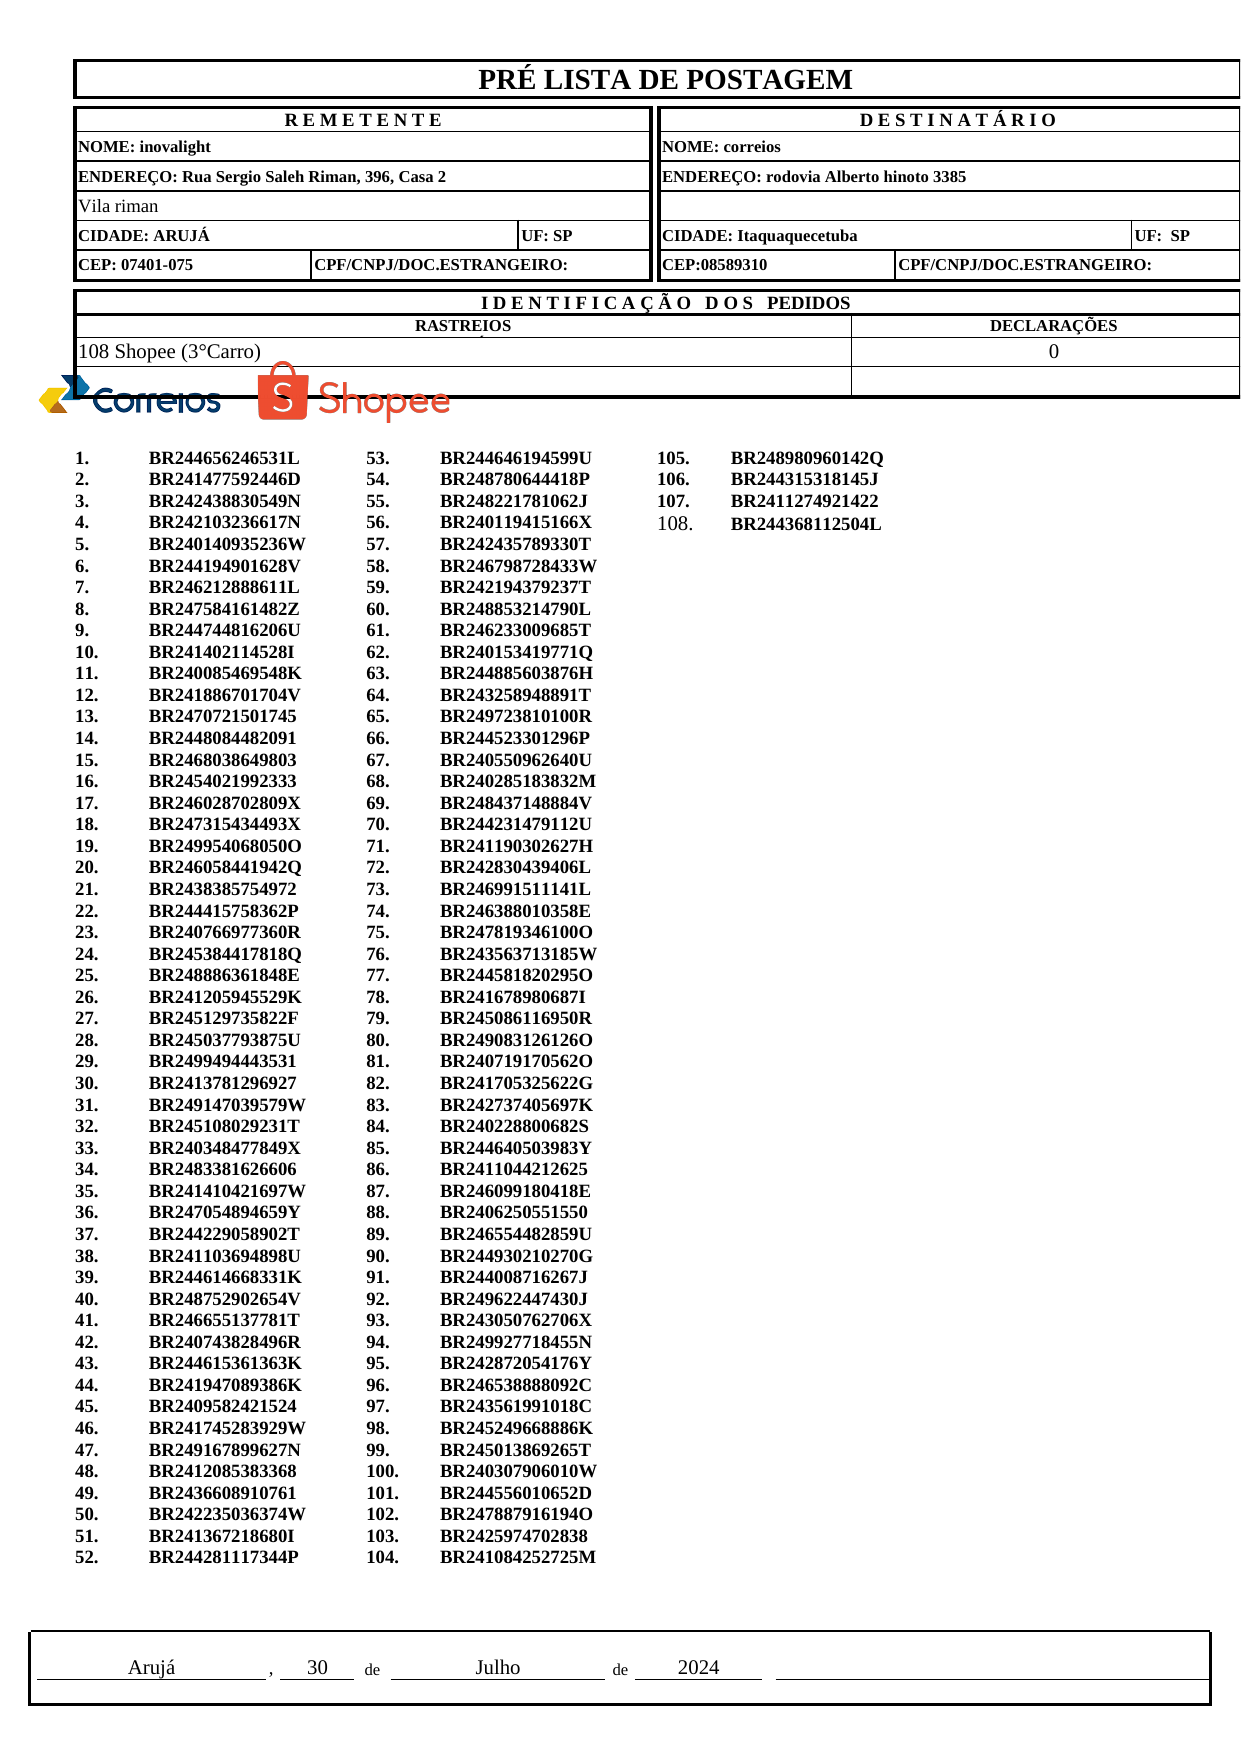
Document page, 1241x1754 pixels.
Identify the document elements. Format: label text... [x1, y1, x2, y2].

list BR241705325622G [366, 1072, 620, 1093]
list BR244646194599U [366, 447, 620, 468]
list BR240348477849X [75, 1137, 329, 1158]
list BR248853214790L [366, 598, 620, 619]
list BR244281117344P [75, 1546, 329, 1568]
list BR241103694898U [75, 1244, 329, 1266]
list BR246655137781T [75, 1309, 329, 1331]
list BR246099180418E [366, 1180, 620, 1201]
list BR245384417818Q [75, 943, 329, 964]
list BR2412085383368 [75, 1460, 329, 1482]
list BR246388010358E [366, 899, 620, 921]
list BR243561991018C [366, 1395, 620, 1417]
list BR244229058902T [75, 1223, 329, 1244]
list BR243563713185W [366, 943, 620, 964]
list BR247584161482Z [75, 598, 329, 619]
list BR244640503983Y [366, 1137, 620, 1158]
list BR241947089386K [75, 1374, 329, 1395]
list BR242103236617N [75, 511, 329, 533]
list BR240719170562O [366, 1050, 620, 1072]
list BR2411044212625 [366, 1158, 620, 1180]
list BR248221781062J [366, 490, 620, 511]
list BR2454021992333 [75, 770, 329, 792]
list BR241402114528I [75, 641, 329, 662]
list BR244415758362P [75, 899, 329, 921]
list BR241477592446D [75, 468, 329, 490]
list BR241886701704V [75, 684, 329, 705]
list BR240228800682S [366, 1115, 620, 1137]
list BR246233009685T [366, 619, 620, 641]
list BR244008716267J [366, 1266, 620, 1288]
list BR241190302627H [366, 835, 620, 856]
list BR241410421697W [75, 1180, 329, 1201]
list BR2483381626606 [75, 1158, 329, 1180]
list BR240285183832M [366, 770, 620, 792]
list BR2499494443531 [75, 1050, 329, 1072]
list BR245013869265T [366, 1438, 620, 1460]
list BR249927718455N [366, 1331, 620, 1352]
list BR246212888611L [75, 576, 329, 598]
list BR240085469548K [75, 662, 329, 684]
list BR246028702809X [75, 792, 329, 813]
list BR244315318145J [657, 468, 911, 490]
list BR241678980687I [366, 986, 620, 1007]
list BR245086116950R [366, 1007, 620, 1029]
list BR240307906010W [366, 1460, 620, 1482]
list BR240550962640U [366, 748, 620, 770]
list BR2413781296927 [75, 1072, 329, 1093]
list BR240153419771Q [366, 641, 620, 662]
list BR249954068050O [75, 835, 329, 856]
list BR248752902654V [75, 1288, 329, 1309]
list BR242872054176Y [366, 1352, 620, 1374]
list BR247819346100O [366, 921, 620, 943]
list BR247887916194O [366, 1503, 620, 1525]
list BR2406250551550 [366, 1201, 620, 1223]
list BR241745283929W [75, 1417, 329, 1438]
list BR247315434493X [75, 813, 329, 835]
list BR246538888092C [366, 1374, 620, 1395]
list BR242194379237T [366, 576, 620, 598]
list BR245129735822F [75, 1007, 329, 1029]
list BR241084252725M [366, 1546, 620, 1568]
list BR248980960142Q [657, 447, 911, 468]
list BR247054894659Y [75, 1201, 329, 1223]
list BR244656246531L [75, 447, 329, 468]
list BR244556010652D [366, 1482, 620, 1503]
list BR244885603876H [366, 662, 620, 684]
list BR242438830549N [75, 490, 329, 511]
list BR244615361363K [75, 1352, 329, 1374]
list BR2436608910761 [75, 1482, 329, 1503]
list BR2409582421524 [75, 1395, 329, 1417]
list BR244930210270G [366, 1244, 620, 1266]
list BR246554482859U [366, 1223, 620, 1244]
list BR246991511141L [366, 878, 620, 899]
list BR243050762706X [366, 1309, 620, 1331]
list BR242435789330T [366, 533, 620, 554]
list BR240766977360R [75, 921, 329, 943]
list BR241205945529K [75, 986, 329, 1007]
list BR244744816206U [75, 619, 329, 641]
list BR2470721501745 [75, 705, 329, 727]
list BR244581820295O [366, 964, 620, 986]
list BR244194901628V [75, 554, 329, 576]
list BR246058441942Q [75, 856, 329, 878]
list BR249622447430J [366, 1288, 620, 1309]
list BR248886361848E [75, 964, 329, 986]
list BR242830439406L [366, 856, 620, 878]
list BR248780644418P [366, 468, 620, 490]
list BR241367218680I [75, 1525, 329, 1546]
list BR245108029231T [75, 1115, 329, 1137]
list BR249167899627N [75, 1438, 329, 1460]
list BR246798728433W [366, 554, 620, 576]
list BR240119415166X [366, 511, 620, 533]
list BR2468038649803 [75, 748, 329, 770]
list BR248437148884V [366, 792, 620, 813]
list BR2448084482091 [75, 727, 329, 748]
list BR2425974702838 [366, 1525, 620, 1546]
list BR2438385754972 [75, 878, 329, 899]
list BR240140935236W [75, 533, 329, 554]
list BR2411274921422 [657, 490, 911, 511]
list BR244231479112U [366, 813, 620, 835]
list BR245249668886K [366, 1417, 620, 1438]
list BR245037793875U [75, 1029, 329, 1050]
list BR242235036374W [75, 1503, 329, 1525]
list BR249723810100R [366, 705, 620, 727]
list BR244614668331K [75, 1266, 329, 1288]
list BR244523301296P [366, 727, 620, 748]
list BR242737405697K [366, 1093, 620, 1115]
list BR249147039579W [75, 1093, 329, 1115]
list BR244368112504L [657, 511, 911, 535]
list BR243258948891T [366, 684, 620, 705]
list BR249083126126O [366, 1029, 620, 1050]
list BR240743828496R [75, 1331, 329, 1352]
